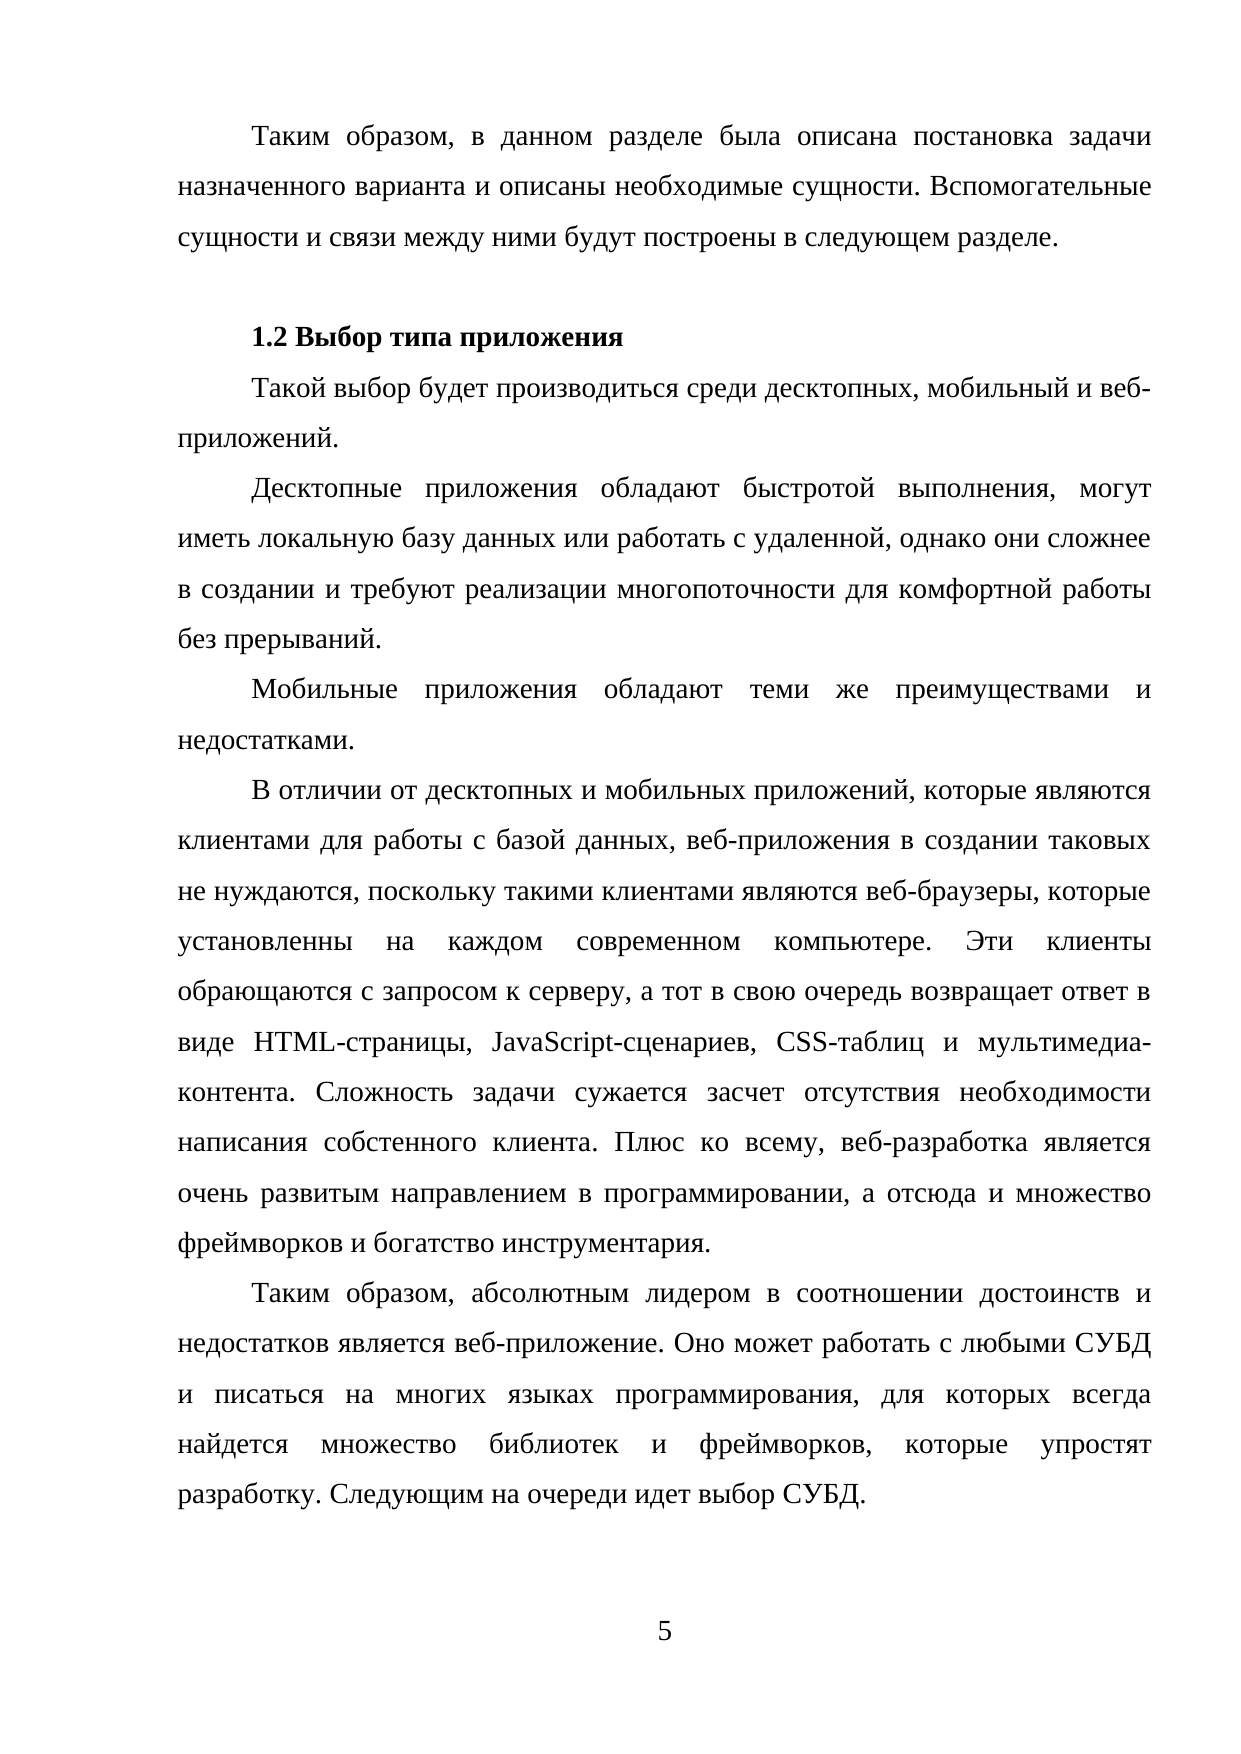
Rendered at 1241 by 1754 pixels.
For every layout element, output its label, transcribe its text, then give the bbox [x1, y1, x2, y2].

text Такой выбор будет производиться среди десктопных, мобильный и веб-приложений. [177, 370, 1152, 453]
text Таким образом, в данном разделе была описана постановка задачи назначенного варианта и описаны необходимые сущности. Вспомогательные сущности и связи между ними будут построены в следующем разделе. [177, 118, 1152, 252]
text Десктопные приложения обладают быстротой выполнения, могут иметь локальную базу данных или работать с удаленной, однако они сложнее в создании и требуют реализации многопоточности для комфортной работы без прерываний. [177, 470, 1152, 655]
text 1.2 Выбор типа приложения [177, 319, 1152, 353]
text Мобильные приложения обладают теми же преимуществами и недостатками. [177, 672, 1152, 755]
text В отличии от десктопных и мобильных приложений, которые являются клиентами для работы с базой данных, веб-приложения в создании таковых не нуждаются, поскольку такими клиентами являются веб-браузеры, которые установленны на каждом современном компьютере. Эти клиенты обрающаются с запросом к серверу, а тот в свою очередь возвращает ответ в виде HTML-страницы, JavaScript-сценариев, CSS-таблиц и мультимедиа-контента. Сложность задачи сужается засчет отсутствия необходимости написания собстенного клиента. Плюс ко всему, веб-разработка является очень развитым направлением в программировании, а отсюда и множество фреймворков и богатство инструментария. [177, 772, 1152, 1258]
text Таким образом, абсолютным лидером в соотношении достоинств и недостатков является веб-приложение. Оно может работать с любыми СУБД и писаться на многих языках программирования, для которых всегда найдется множество библиотек и фреймворков, которые упростят разработку. Следующим на очереди идет выбор СУБД. [177, 1275, 1152, 1510]
